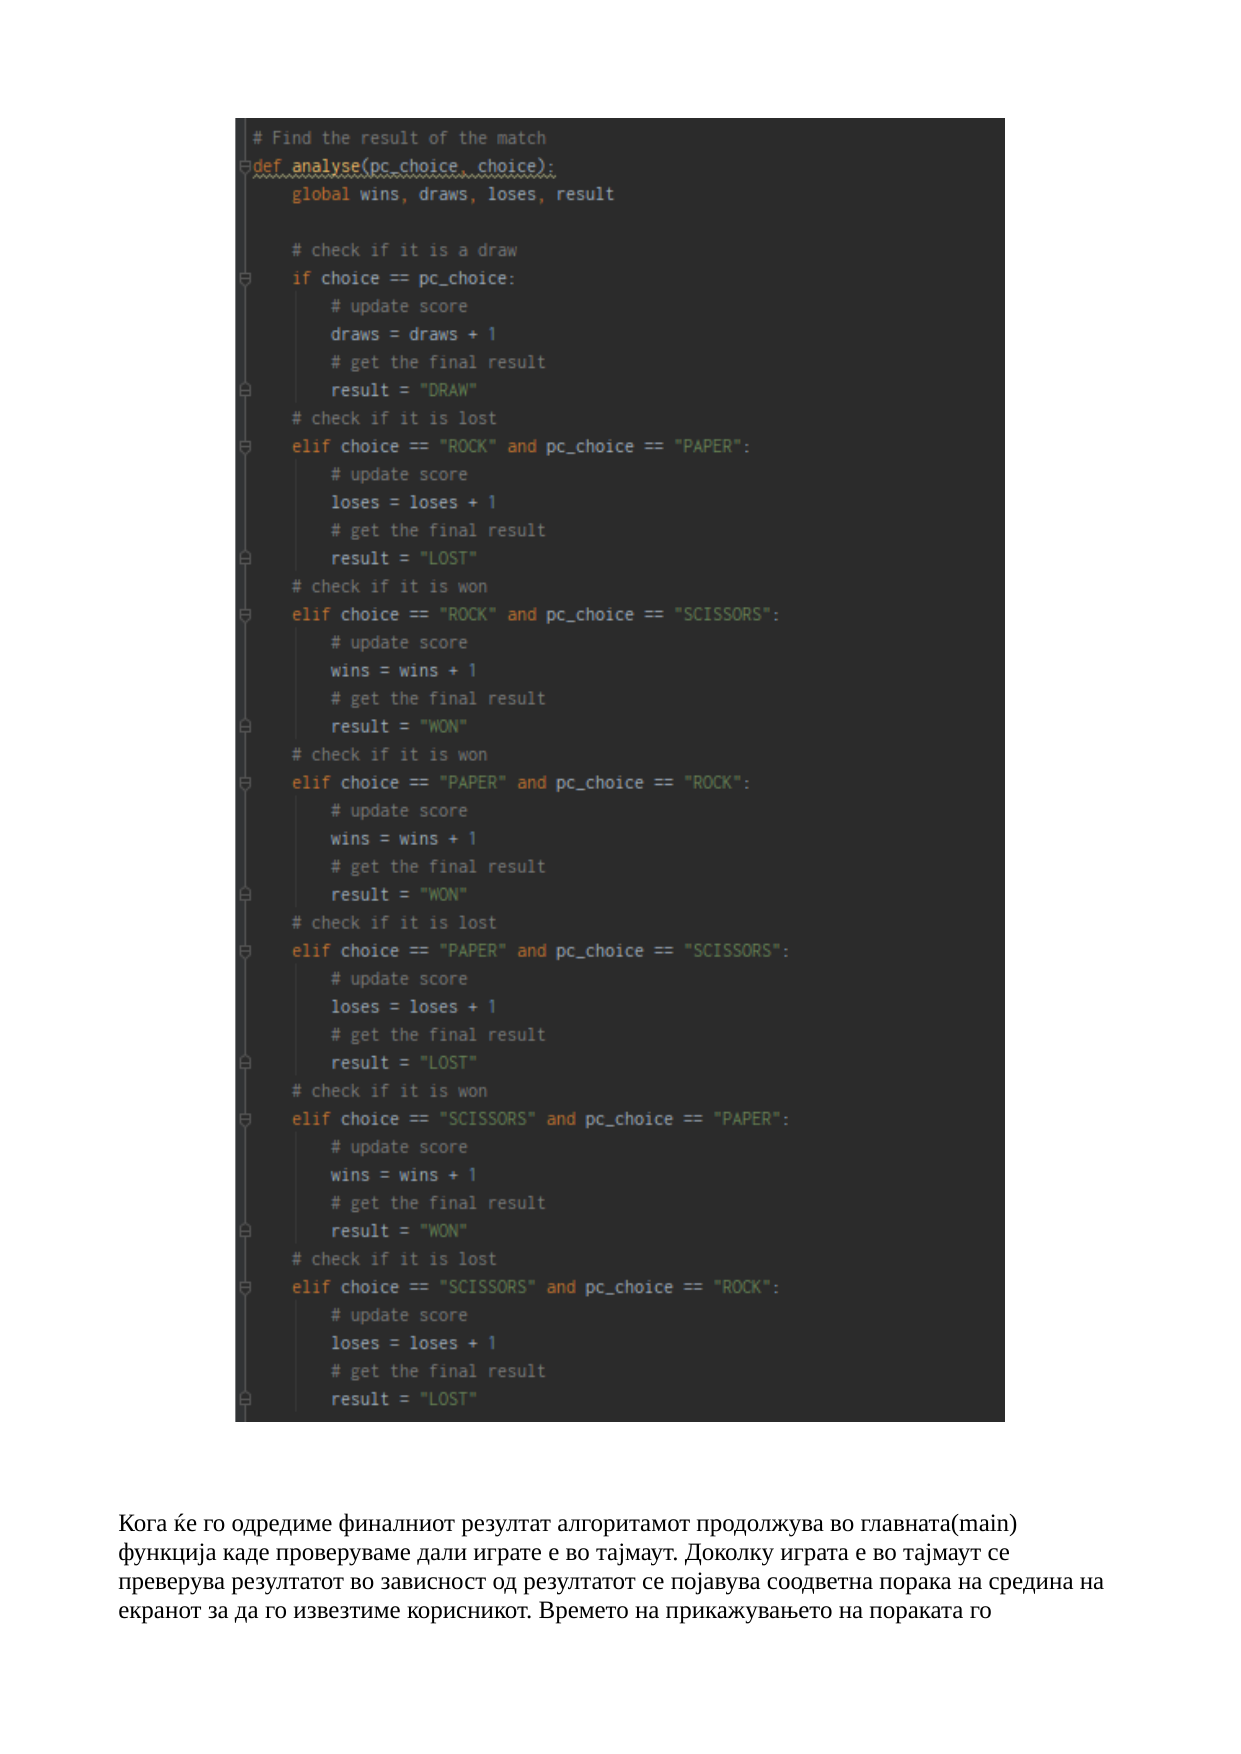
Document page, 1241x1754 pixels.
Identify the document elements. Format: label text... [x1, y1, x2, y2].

picture [235, 118, 1005, 1422]
text Кога ќе го одредиме финалниот резултат алгоритамот продолжува во главната(main) функција каде проверуваме дали играте е во тајмаут. Доколку играта е во тајмаут се преверува резултатот во зависност од резултатот се појавува соодветна порака на средина на екранот за да го извезтиме корисникот. Времето на прикажувањето на пораката го [118, 1508, 1122, 1623]
